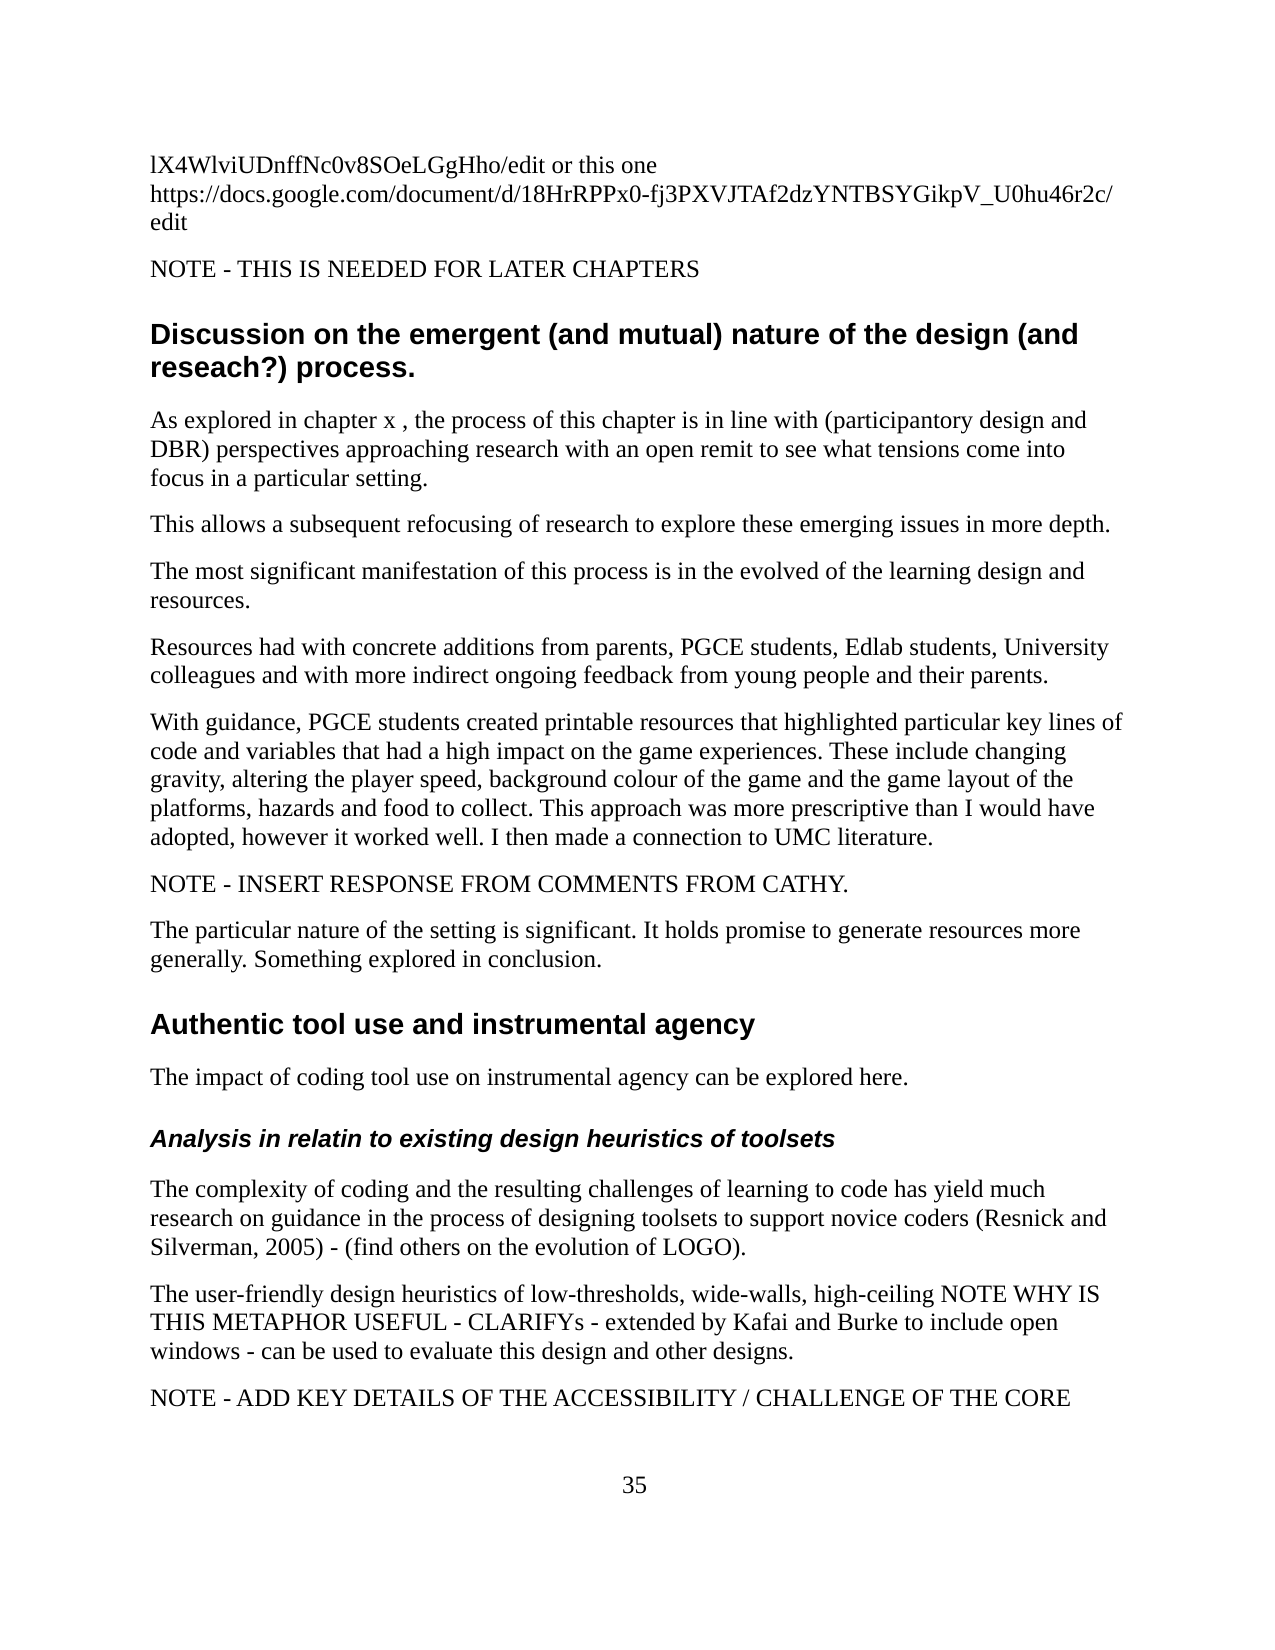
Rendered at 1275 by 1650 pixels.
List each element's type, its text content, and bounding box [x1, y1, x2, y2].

text NOTE - ADD KEY DETAILS OF THE ACCESSIBILITY / CHALLENGE OF THE CORE [150, 1383, 1125, 1412]
text lX4WlviUDnffNc0v8SOeLGgHho/edit or this one https://docs.google.com/document/d/18HrRPPx0-fj3PXVJTAf2dzYNTBSYGikpV_U0hu46r2c/edit [150, 150, 1125, 236]
text The particular nature of the setting is significant. It holds promise to generate resources more generally. Something explored in conclusion. [150, 915, 1125, 973]
text This allows a subsequent refocusing of research to explore these emerging issues in more depth. [150, 509, 1125, 538]
text The most significant manifestation of this process is in the evolved of the learning design and resources. [150, 556, 1125, 614]
text The user-friendly design heuristics of low-thresholds, wide-walls, high-ceiling NOTE WHY IS THIS METAPHOR USEFUL - CLARIFYs - extended by Kafai and Burke to include open windows - can be used to evaluate this design and other designs. [150, 1279, 1125, 1365]
text Resources had with concrete additions from parents, PGCE students, Edlab students, University colleagues and with more indirect ongoing feedback from young people and their parents. [150, 632, 1125, 689]
text NOTE - INSERT RESPONSE FROM COMMENTS FROM CATHY. [150, 869, 1125, 897]
subtitle Analysis in relatin to existing design heuristics of toolsets [150, 1124, 1125, 1153]
text NOTE - THIS IS NEEDED FOR LATER CHAPTERS [150, 254, 1125, 283]
text The complexity of coding and the resulting challenges of learning to code has yield much research on guidance in the process of designing toolsets to support novice coders (Resnick and Silverman, 2005) - (find others on the evolution of LOGO). [150, 1174, 1125, 1261]
subtitle Discussion on the emergent (and mutual) nature of the design (and reseach?) process. [150, 317, 1125, 384]
text With guidance, PGCE students created printable resources that highlighted particular key lines of code and variables that had a high impact on the game experiences. These include changing gravity, altering the player speed, background colour of the game and the game layout of the platforms, hazards and food to collect. This approach was more prescriptive than I would have adopted, however it worked well. I then made a connection to UMC literature. [150, 707, 1125, 851]
subtitle Authentic tool use and instrumental agency [150, 1007, 1125, 1040]
text As explored in chapter x , the process of this chapter is in line with (participantory design and DBR) perspectives approaching research with an open remit to see what tensions come into focus in a particular setting. [150, 405, 1125, 492]
text The impact of coding tool use on instrumental agency can be explored here. [150, 1062, 1125, 1091]
